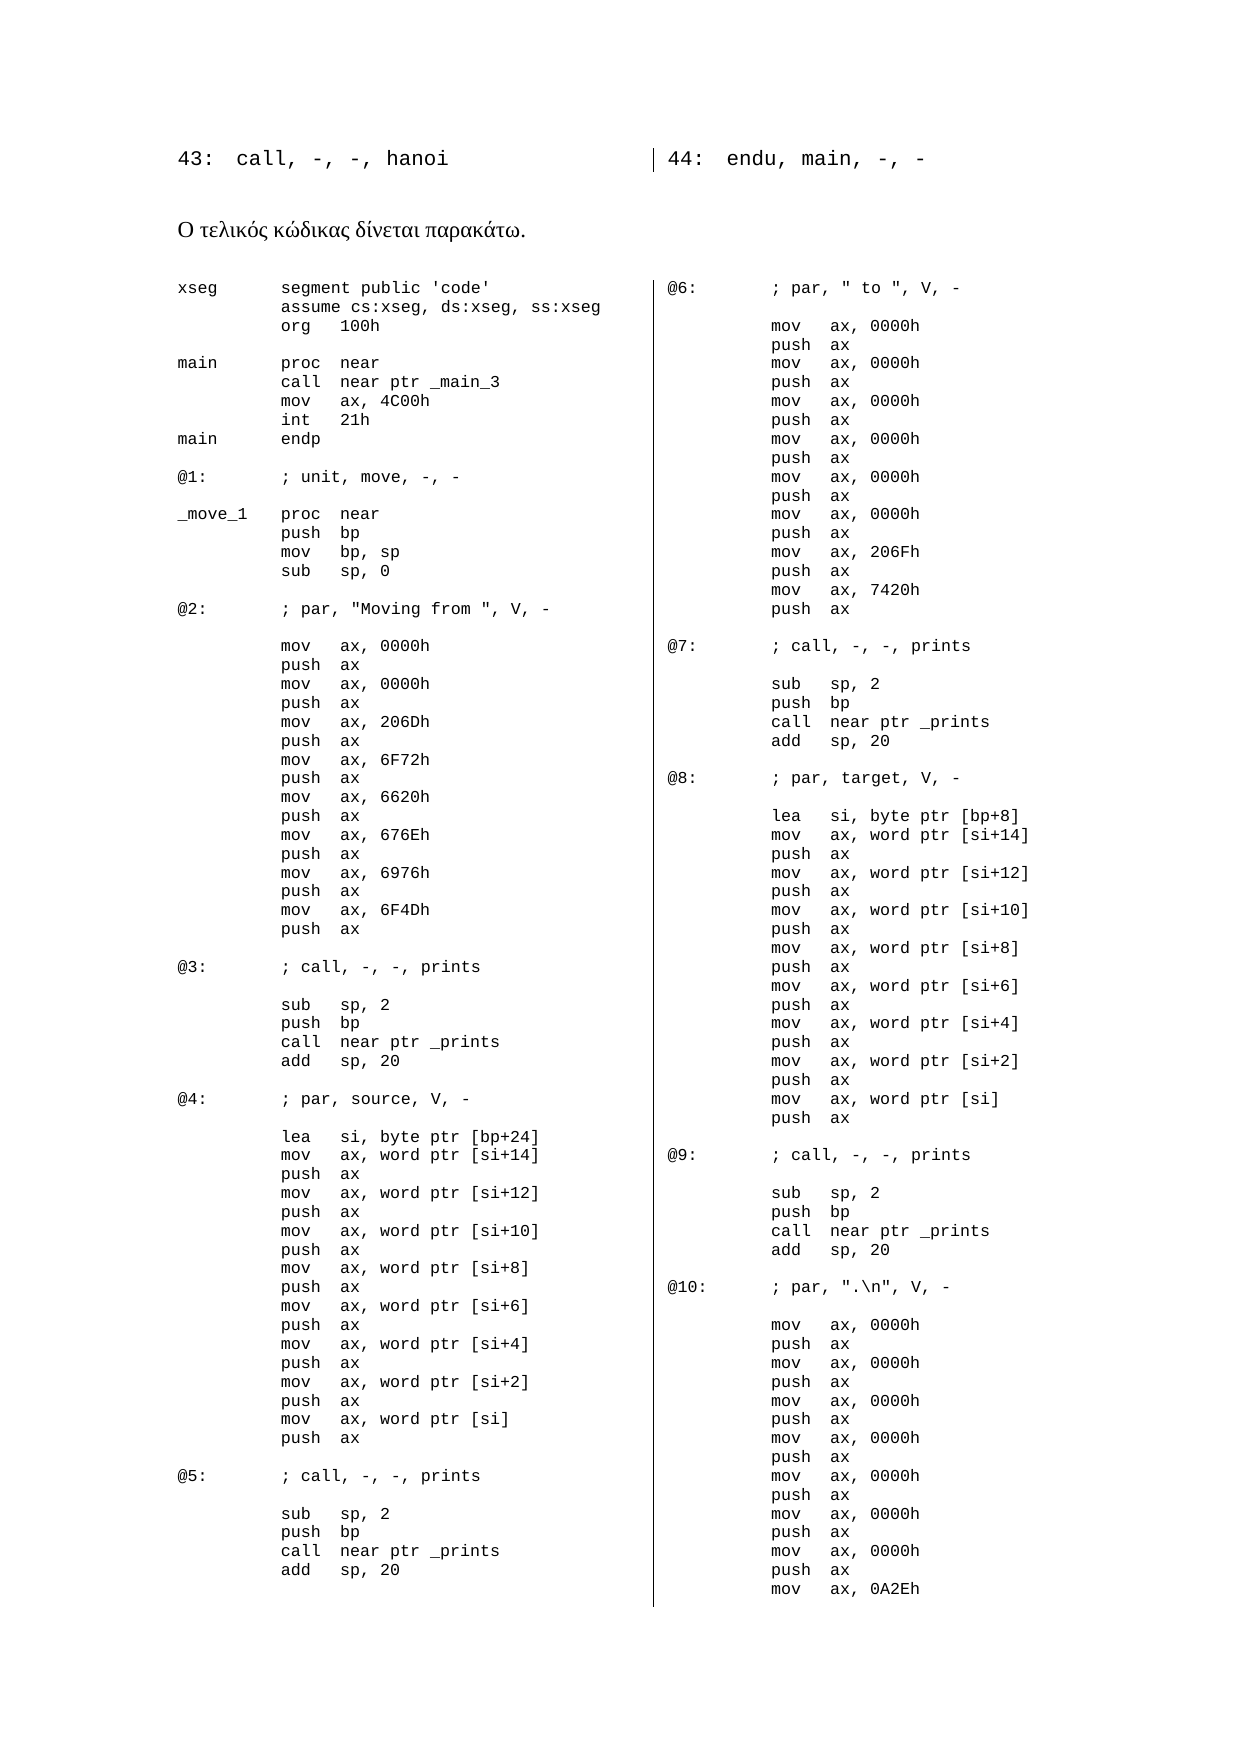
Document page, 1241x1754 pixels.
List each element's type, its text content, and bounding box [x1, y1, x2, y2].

text add sp, 20 [667, 732, 1063, 751]
text @10: ; par, ".\n", V, - [667, 1279, 1063, 1298]
text push bp [177, 1524, 638, 1543]
text push ax [667, 1486, 1063, 1505]
text main proc near [177, 355, 638, 374]
text mov ax, word ptr [si+10] [177, 1222, 638, 1241]
text mov ax, word ptr [si+2] [177, 1373, 638, 1392]
text mov ax, 0000h [177, 676, 638, 694]
text mov ax, 0000h [667, 1505, 1063, 1524]
text @6: ; par, " to ", V, - [667, 280, 1063, 298]
text push ax [667, 1336, 1063, 1354]
text push ax [177, 770, 638, 789]
text push ax [177, 1430, 638, 1449]
text push ax [667, 374, 1063, 393]
text mov ax, word ptr [si+10] [667, 902, 1063, 921]
text mov ax, 0000h [667, 468, 1063, 487]
text push ax [667, 562, 1063, 581]
text push bp [177, 1015, 638, 1034]
text push ax [177, 1279, 638, 1298]
text @2: ; par, "Moving from ", V, - [177, 600, 638, 619]
text push bp [667, 694, 1063, 713]
text sub sp, 2 [177, 1505, 638, 1524]
text @7: ; call, -, -, prints [667, 638, 1063, 657]
text 43: call, -, -, hanoi [177, 148, 638, 171]
text call near ptr _prints [667, 713, 1063, 732]
text call near ptr _prints [177, 1034, 638, 1053]
text push ax [667, 1034, 1063, 1053]
text push ax [667, 1072, 1063, 1090]
text _move_1 proc near [177, 506, 638, 525]
text 44: endu, main, -, - [667, 148, 1063, 171]
text push ax [177, 1241, 638, 1260]
text push ax [667, 921, 1063, 939]
text push ax [177, 808, 638, 826]
text mov bp, sp [177, 544, 638, 562]
text call near ptr _main_3 [177, 374, 638, 393]
text mov ax, 206Fh [667, 544, 1063, 562]
text mov ax, 0000h [667, 1543, 1063, 1562]
text push bp [177, 525, 638, 544]
text push ax [177, 1166, 638, 1185]
text mov ax, word ptr [si+4] [667, 1015, 1063, 1034]
text Ο τελικός κώδικας δίνεται παρακάτω. [177, 209, 1063, 242]
text push ax [177, 694, 638, 713]
text mov ax, 0A2Eh [667, 1581, 1063, 1599]
text push ax [177, 657, 638, 676]
text add sp, 20 [177, 1053, 638, 1072]
text add sp, 20 [177, 1562, 638, 1581]
text mov ax, word ptr [si+6] [177, 1298, 638, 1317]
text mov ax, 4C00h [177, 393, 638, 412]
text push ax [177, 1317, 638, 1336]
text mov ax, 0000h [667, 1354, 1063, 1373]
text @8: ; par, target, V, - [667, 770, 1063, 789]
text mov ax, 6976h [177, 864, 638, 883]
text mov ax, word ptr [si+14] [667, 826, 1063, 845]
text push ax [667, 1524, 1063, 1543]
text mov ax, word ptr [si+12] [177, 1185, 638, 1203]
text mov ax, word ptr [si+4] [177, 1336, 638, 1354]
text call near ptr _prints [667, 1222, 1063, 1241]
text push ax [667, 1449, 1063, 1467]
text push ax [177, 1392, 638, 1411]
text mov ax, 0000h [667, 1430, 1063, 1449]
text push ax [177, 883, 638, 902]
text sub sp, 2 [177, 996, 638, 1015]
text mov ax, 6F72h [177, 751, 638, 770]
text mov ax, word ptr [si] [177, 1411, 638, 1430]
text call near ptr _prints [177, 1543, 638, 1562]
text lea si, byte ptr [bp+8] [667, 808, 1063, 826]
text push ax [667, 1411, 1063, 1430]
text mov ax, 0000h [667, 1392, 1063, 1411]
text push ax [177, 1203, 638, 1222]
text main endp [177, 431, 638, 449]
text push ax [667, 1562, 1063, 1581]
text mov ax, word ptr [si+8] [667, 939, 1063, 958]
text mov ax, word ptr [si+14] [177, 1147, 638, 1166]
text push ax [667, 958, 1063, 977]
text push ax [667, 600, 1063, 619]
text mov ax, 0000h [667, 317, 1063, 336]
text mov ax, 676Eh [177, 826, 638, 845]
text mov ax, word ptr [si] [667, 1090, 1063, 1109]
text lea si, byte ptr [bp+24] [177, 1128, 638, 1147]
text push ax [667, 336, 1063, 355]
text push ax [667, 1373, 1063, 1392]
text push ax [667, 525, 1063, 544]
text push ax [667, 996, 1063, 1015]
text mov ax, 0000h [667, 355, 1063, 374]
text mov ax, 0000h [667, 1317, 1063, 1336]
text push ax [667, 449, 1063, 468]
text mov ax, 0000h [667, 431, 1063, 449]
text xseg segment public 'code' [177, 280, 638, 298]
text mov ax, 7420h [667, 581, 1063, 600]
text push ax [177, 921, 638, 939]
text push ax [667, 883, 1063, 902]
text push ax [667, 487, 1063, 506]
text mov ax, word ptr [si+6] [667, 977, 1063, 996]
text mov ax, word ptr [si+8] [177, 1260, 638, 1279]
text mov ax, 0000h [667, 1467, 1063, 1486]
text mov ax, word ptr [si+12] [667, 864, 1063, 883]
text mov ax, 0000h [177, 638, 638, 657]
text push ax [177, 1354, 638, 1373]
text mov ax, 6620h [177, 789, 638, 808]
text mov ax, 0000h [667, 506, 1063, 525]
text push ax [177, 845, 638, 864]
text push bp [667, 1203, 1063, 1222]
text @9: ; call, -, -, prints [667, 1147, 1063, 1166]
text mov ax, 206Dh [177, 713, 638, 732]
text push ax [667, 845, 1063, 864]
text sub sp, 2 [667, 1185, 1063, 1203]
text push ax [667, 412, 1063, 431]
text org 100h [177, 317, 638, 336]
text @5: ; call, -, -, prints [177, 1467, 638, 1486]
text sub sp, 2 [667, 676, 1063, 694]
text push ax [667, 1109, 1063, 1128]
text @1: ; unit, move, -, - [177, 468, 638, 487]
text assume cs:xseg, ds:xseg, ss:xseg [177, 298, 638, 317]
text mov ax, 6F4Dh [177, 902, 638, 921]
text mov ax, word ptr [si+2] [667, 1053, 1063, 1072]
text sub sp, 0 [177, 562, 638, 581]
text push ax [177, 732, 638, 751]
text int 21h [177, 412, 638, 431]
text mov ax, 0000h [667, 393, 1063, 412]
text @3: ; call, -, -, prints [177, 958, 638, 977]
text add sp, 20 [667, 1241, 1063, 1260]
text @4: ; par, source, V, - [177, 1090, 638, 1109]
